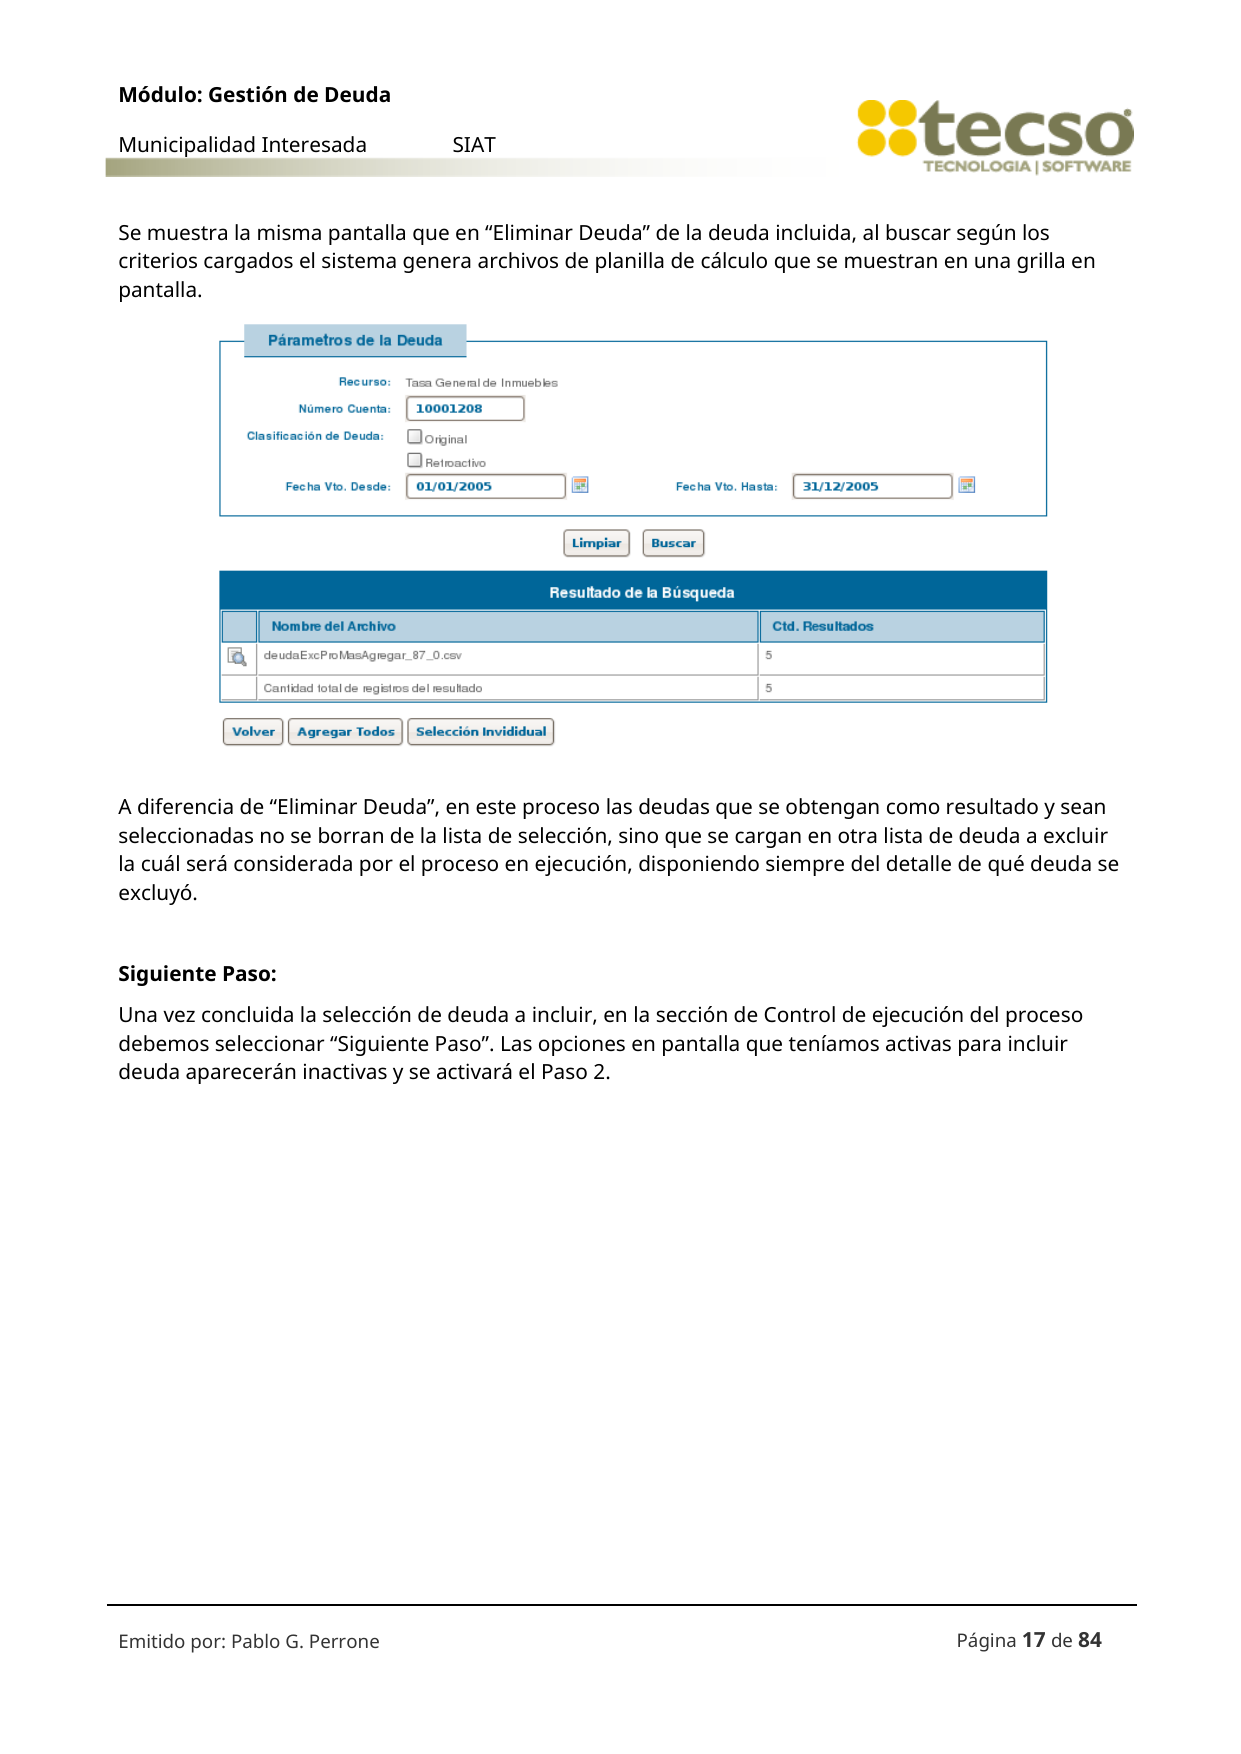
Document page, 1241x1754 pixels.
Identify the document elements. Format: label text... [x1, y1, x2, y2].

picture [210, 322, 1052, 750]
text Siguiente Paso: [118, 959, 1122, 988]
text A diferencia de “Eliminar Deuda”, en este proceso las deudas que se obtengan como resultado y sean seleccionadas no se borran de la lista de selección, sino que se cargan en otra lista de deuda a excluir la cuál será considerada por el proceso en ejecución, disponiendo siempre del detalle de qué deuda se excluyó. [118, 792, 1122, 906]
text Una vez concluida la selección de deuda a incluir, en la sección de Control de ejecución del proceso debemos seleccionar “Siguiente Paso”. Las opciones en pantalla que teníamos activas para incluir deuda aparecerán inactivas y se activará el Paso 2. [118, 1000, 1122, 1086]
picture [105, 100, 1134, 177]
text Se muestra la misma pantalla que en “Eliminar Deuda” de la deuda incluida, al buscar según los criterios cargados el sistema genera archivos de planilla de cálculo que se muestran en una grilla en pantalla. [118, 218, 1122, 303]
